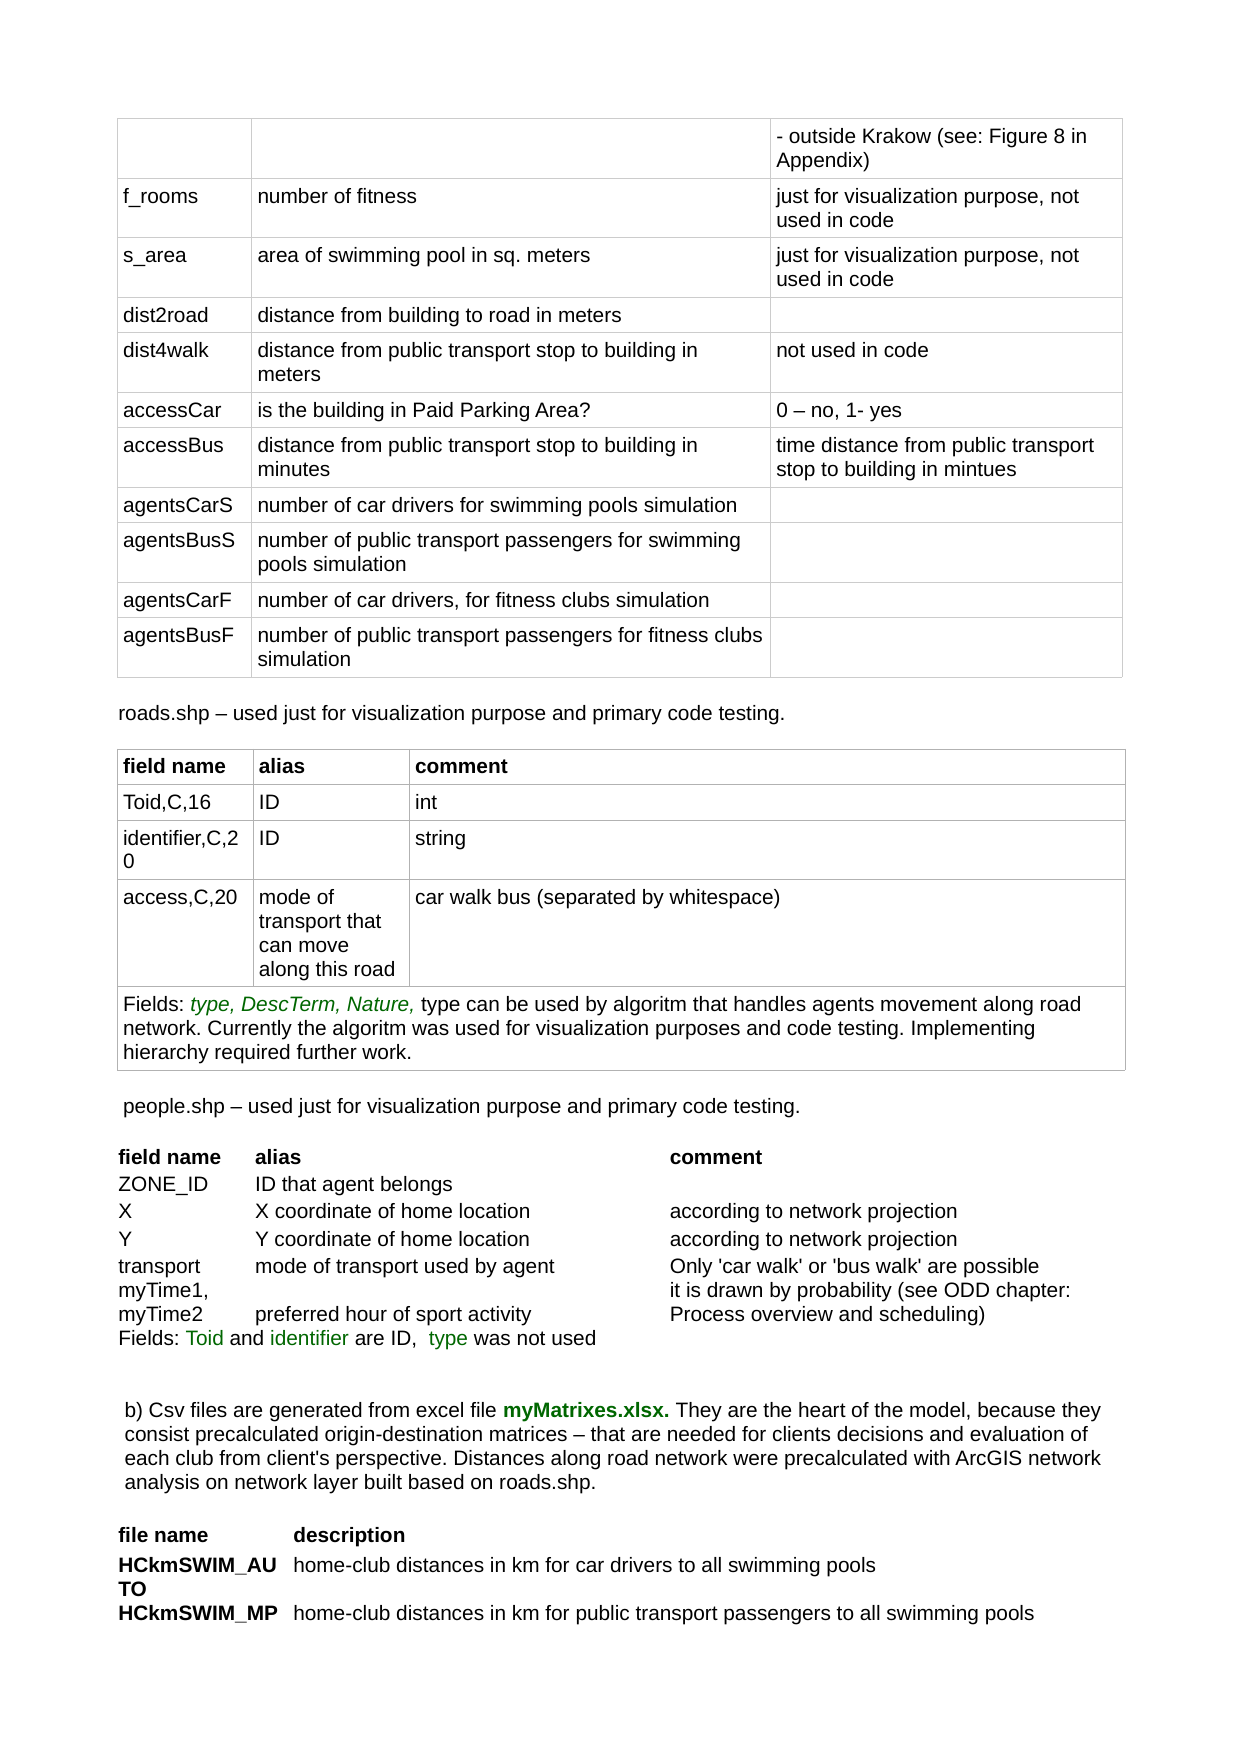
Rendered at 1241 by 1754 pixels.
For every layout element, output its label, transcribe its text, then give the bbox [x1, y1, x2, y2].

table_cell car walk bus (separated by whitespace) [410, 880, 1125, 986]
table_cell number of fitness [252, 179, 770, 237]
table_cell preferred hour of sport activity [252, 1278, 666, 1326]
table_cell agentsBusS [118, 523, 251, 582]
table_cell dist2road [118, 298, 251, 332]
table_cell s_area [118, 238, 251, 297]
table_cell mode of transport that can move along this road [254, 880, 409, 986]
table_cell 0 – no, 1- yes [771, 393, 1122, 427]
table_cell home-club distances in km for public transport passengers to all swimming pools [290, 1600, 1118, 1630]
table_cell distance from public transport stop to building in minutes [252, 428, 770, 487]
table_cell according to network projection [666, 1195, 1123, 1223]
table_cell according to network projection [666, 1223, 1123, 1251]
list people.shp – used just for visualization purpose and primary code testing. [123, 1094, 1122, 1118]
table_cell distance from public transport stop to building in meters [252, 333, 770, 392]
table_cell HCkmSWIM_AUTO [115, 1553, 290, 1600]
table_cell mode of transport used by agent [252, 1251, 666, 1278]
table_cell number of public transport passengers for fitness clubs simulation [252, 618, 770, 677]
table_cell Y coordinate of home location [252, 1223, 666, 1251]
table_header field name [115, 1142, 252, 1169]
table_cell number of public transport passengers for swimming pools simulation [252, 523, 770, 582]
table_cell Only 'car walk' or 'bus walk' are possible [666, 1251, 1123, 1278]
table_cell ID [254, 821, 409, 879]
table_cell just for visualization purpose, not used in code [771, 238, 1122, 297]
table_cell [771, 583, 1122, 617]
table_header alias [254, 750, 409, 784]
table_cell X [115, 1195, 252, 1223]
table_header alias [252, 1142, 666, 1169]
table_header description [290, 1523, 1118, 1552]
table_cell Fields: type, DescTerm, Nature, type can be used by algoritm that handles agents movement along road network. Currently the algoritm was used for visualization purposes and code testing. Implementing hierarchy required further work. [118, 987, 1125, 1070]
list b) Csv files are generated from excel file myMatrixes.xlsx. They are the heart of the model, because they consist precalculated origin-destination matrices – that are needed for clients decisions and evaluation of each club from client's perspective. Distances along road network were precalculated with ArcGIS network analysis on network layer built based on roads.shp. [124, 1398, 1122, 1494]
table_cell agentsCarF [118, 583, 251, 617]
table_cell ZONE_ID [115, 1169, 252, 1195]
table_cell X coordinate of home location [252, 1195, 666, 1223]
table_cell - outside Krakow (see: Figure 8 in Appendix) [771, 119, 1122, 178]
table_cell time distance from public transport stop to building in mintues [771, 428, 1122, 487]
table_cell number of car drivers for swimming pools simulation [252, 488, 770, 522]
table_cell transport [115, 1251, 252, 1278]
list roads.shp – used just for visualization purpose and primary code testing. [118, 701, 1122, 724]
table_cell string [410, 821, 1125, 879]
table_cell [666, 1169, 1123, 1195]
table_cell ID [254, 785, 409, 819]
table_cell home-club distances in km for car drivers to all swimming pools [290, 1553, 1118, 1600]
table_cell [118, 119, 251, 178]
table_cell int [410, 785, 1125, 819]
table_cell access,C,20 [118, 880, 253, 986]
table_cell accessCar [118, 393, 251, 427]
table_cell number of car drivers, for fitness clubs simulation [252, 583, 770, 617]
table_cell Toid,C,16 [118, 785, 253, 819]
table_cell agentsCarS [118, 488, 251, 522]
table_header comment [410, 750, 1125, 784]
table_cell is the building in Paid Parking Area? [252, 393, 770, 427]
table_cell not used in code [771, 333, 1122, 392]
table_cell area of swimming pool in sq. meters [252, 238, 770, 297]
table_cell [771, 523, 1122, 582]
table_cell ID that agent belongs [252, 1169, 666, 1195]
table_cell identifier,C,20 [118, 821, 253, 879]
table_cell HCkmSWIM_MP [115, 1600, 290, 1630]
table_cell [771, 618, 1122, 677]
table_cell agentsBusF [118, 618, 251, 677]
table_cell accessBus [118, 428, 251, 487]
table_cell f_rooms [118, 179, 251, 237]
table_cell [252, 119, 770, 178]
table_header field name [118, 750, 253, 784]
table_cell [771, 488, 1122, 522]
table_cell distance from building to road in meters [252, 298, 770, 332]
table_cell dist4walk [118, 333, 251, 392]
table_cell it is drawn by probability (see ODD chapter: Process overview and scheduling) [666, 1278, 1123, 1326]
table_cell just for visualization purpose, not used in code [771, 179, 1122, 237]
table_header file name [115, 1523, 290, 1552]
table_cell Fields: Toid and identifier are ID, type was not used [115, 1326, 1123, 1350]
table_cell Y [115, 1223, 252, 1251]
table_header comment [666, 1142, 1123, 1169]
table_cell myTime1, myTime2 [115, 1278, 252, 1326]
table_cell [771, 298, 1122, 332]
